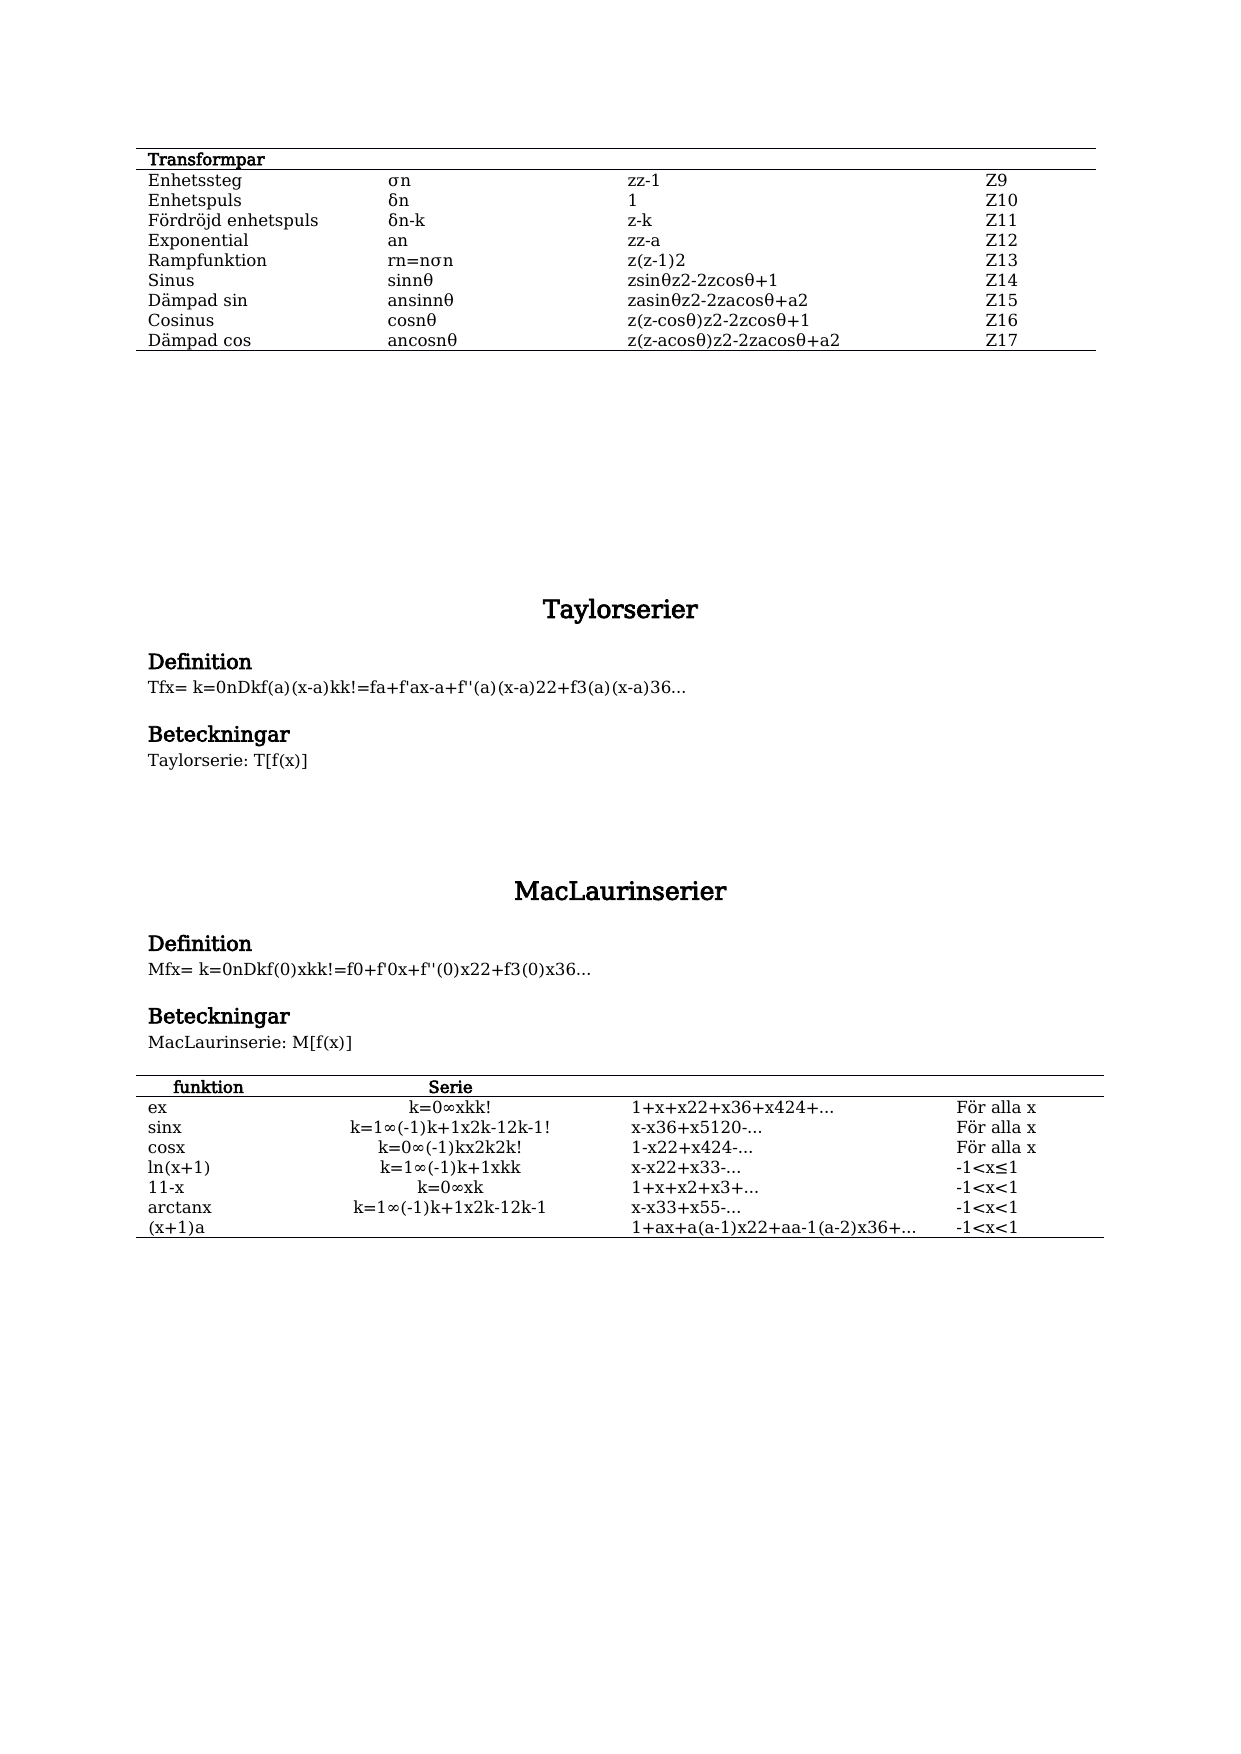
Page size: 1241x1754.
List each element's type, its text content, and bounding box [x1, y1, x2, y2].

table_cell Z12 [974, 230, 1096, 250]
table_cell Z17 [974, 330, 1096, 350]
table_cell cosnθ [376, 310, 616, 330]
table_cell x-x22+x33-… [620, 1157, 945, 1177]
table_cell k=0∞xkk! [280, 1097, 620, 1117]
subtitle Beteckningar [148, 721, 1093, 746]
table_cell an [376, 230, 616, 250]
table_cell rn=nσn [376, 250, 616, 270]
table_cell Enhetssteg [136, 170, 376, 190]
table_cell zz-a [616, 230, 974, 250]
table_cell k=1∞(-1)k+1x2k-12k-1 [280, 1197, 620, 1217]
table_cell [974, 149, 1096, 169]
table_cell -1<x<1 [945, 1197, 1104, 1217]
table_header funktion [136, 1076, 280, 1096]
table_cell Z14 [974, 270, 1096, 290]
subtitle Beteckningar [148, 1003, 1093, 1028]
table_cell 1 [616, 190, 974, 210]
table_cell (x+1)a [136, 1217, 280, 1237]
table_header [945, 1076, 1104, 1096]
table_cell [376, 149, 616, 169]
table_cell ancosnθ [376, 330, 616, 350]
subtitle Definition [148, 930, 1093, 955]
table_cell sinx [136, 1117, 280, 1137]
table_cell Enhetspuls [136, 190, 376, 210]
table_cell För alla x [945, 1117, 1104, 1137]
table_cell 1+x+x22+x36+x424+… [620, 1097, 945, 1117]
table_cell δn [376, 190, 616, 210]
table_cell zz-1 [616, 170, 974, 190]
table_cell zasinθz2-2zacosθ+a2 [616, 290, 974, 310]
table_cell Dämpad cos [136, 330, 376, 350]
table_cell -1<x<1 [945, 1217, 1104, 1237]
table_cell arctanx [136, 1197, 280, 1217]
subtitle Definition [148, 648, 1093, 673]
table_cell z(z-1)2 [616, 250, 974, 270]
table_cell Fördröjd enhetspuls [136, 210, 376, 230]
subtitle Taylorserier [148, 593, 1093, 623]
table_header [620, 1076, 945, 1096]
table_cell 1+ax+a(a-1)x22+aa-1(a-2)x36+… [620, 1217, 945, 1237]
table_cell 1+x+x2+x3+… [620, 1177, 945, 1197]
table_cell Z15 [974, 290, 1096, 310]
table_header Serie [280, 1076, 620, 1096]
table_cell Z10 [974, 190, 1096, 210]
table_cell cosx [136, 1137, 280, 1157]
table_cell För alla x [945, 1097, 1104, 1117]
table_cell -1<x<1 [945, 1177, 1104, 1197]
text Tfx= k=0nDkf(a)(x-a)kk!=fa+f'ax-a+f''(a)(x-a)22+f3(a)(x-a)36… [148, 677, 1093, 697]
table_cell -1<x≤1 [945, 1157, 1104, 1177]
table_cell 11-x [136, 1177, 280, 1197]
table_cell sinnθ [376, 270, 616, 290]
table_cell σn [376, 170, 616, 190]
table_cell Cosinus [136, 310, 376, 330]
table_cell [280, 1217, 620, 1237]
table_cell ansinnθ [376, 290, 616, 310]
table_cell k=1∞(-1)k+1xkk [280, 1157, 620, 1177]
table_cell För alla x [945, 1137, 1104, 1157]
subtitle MacLaurinserier [148, 875, 1093, 905]
text MacLaurinserie: M[f(x)] [148, 1031, 1093, 1051]
table_cell x-x36+x5120-… [620, 1117, 945, 1137]
table_cell Sinus [136, 270, 376, 290]
table_cell Z13 [974, 250, 1096, 270]
table_cell ln(x+1) [136, 1157, 280, 1177]
table_cell z(z-cosθ)z2-2zcosθ+1 [616, 310, 974, 330]
table_cell [616, 149, 974, 169]
table_cell Z11 [974, 210, 1096, 230]
table_cell Exponential [136, 230, 376, 250]
table_cell Dämpad sin [136, 290, 376, 310]
table_cell ex [136, 1097, 280, 1117]
table_cell z(z-acosθ)z2-2zacosθ+a2 [616, 330, 974, 350]
table_cell Z9 [974, 170, 1096, 190]
table_cell 1-x22+x424-… [620, 1137, 945, 1157]
table_cell Transformpar [136, 149, 376, 169]
text Mfx= k=0nDkf(0)xkk!=f0+f'0x+f''(0)x22+f3(0)x36… [148, 959, 1093, 979]
table_cell k=0∞(-1)kx2k2k! [280, 1137, 620, 1157]
table_cell z-k [616, 210, 974, 230]
table_cell Rampfunktion [136, 250, 376, 270]
table_cell δn-k [376, 210, 616, 230]
table_cell Z16 [974, 310, 1096, 330]
table_cell k=0∞xk [280, 1177, 620, 1197]
table_cell x-x33+x55-… [620, 1197, 945, 1217]
text Taylorserie: T[f(x)] [148, 749, 1093, 769]
table_cell k=1∞(-1)k+1x2k-12k-1! [280, 1117, 620, 1137]
table_cell zsinθz2-2zcosθ+1 [616, 270, 974, 290]
